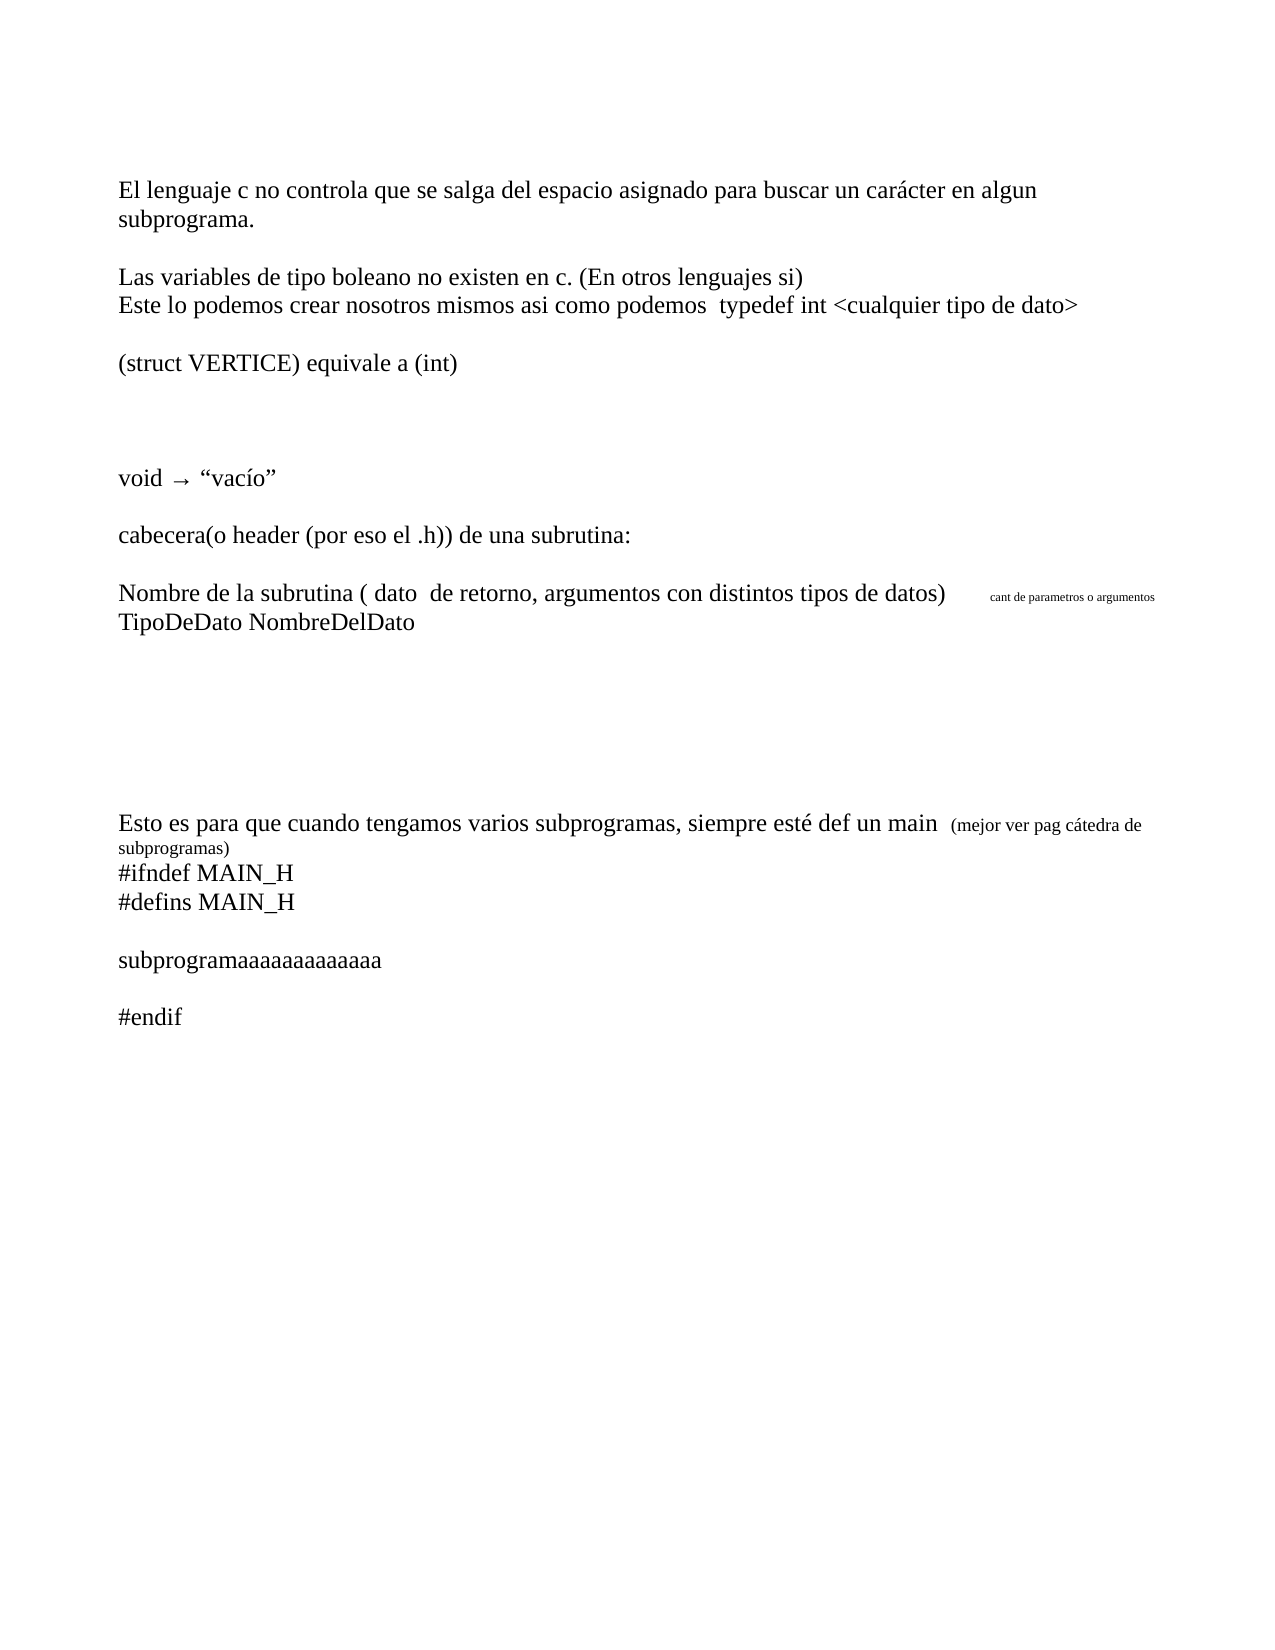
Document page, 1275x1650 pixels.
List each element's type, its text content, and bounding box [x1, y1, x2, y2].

text El lenguaje c no controla que se salga del espacio asignado para buscar un carácter en algun subprograma. [118, 176, 1157, 233]
text subprogramaaaaaaaaaaaaa [118, 945, 1157, 973]
text void → “vacío” [118, 463, 1157, 492]
text Este lo podemos crear nosotros mismos asi como podemos typedef int <cualquier tipo de dato> [118, 291, 1157, 319]
text #endif [118, 1002, 1157, 1031]
text #ifndef MAIN_H [118, 858, 1157, 887]
text Esto es para que cuando tengamos varios subprogramas, siempre esté def un main (mejor ver pag cátedra de subprogramas) [118, 808, 1157, 858]
text Las variables de tipo boleano no existen en c. (En otros lenguajes si) [118, 262, 1157, 291]
text Nombre de la subrutina ( dato de retorno, argumentos con distintos tipos de datos) cant de parametros o argumentos TipoDeDato NombreDelDato [118, 578, 1157, 636]
text #defins MAIN_H [118, 887, 1157, 916]
text (struct VERTICE) equivale a (int) [118, 348, 1157, 377]
text cabecera(o header (por eso el .h)) de una subrutina: [118, 521, 1157, 549]
